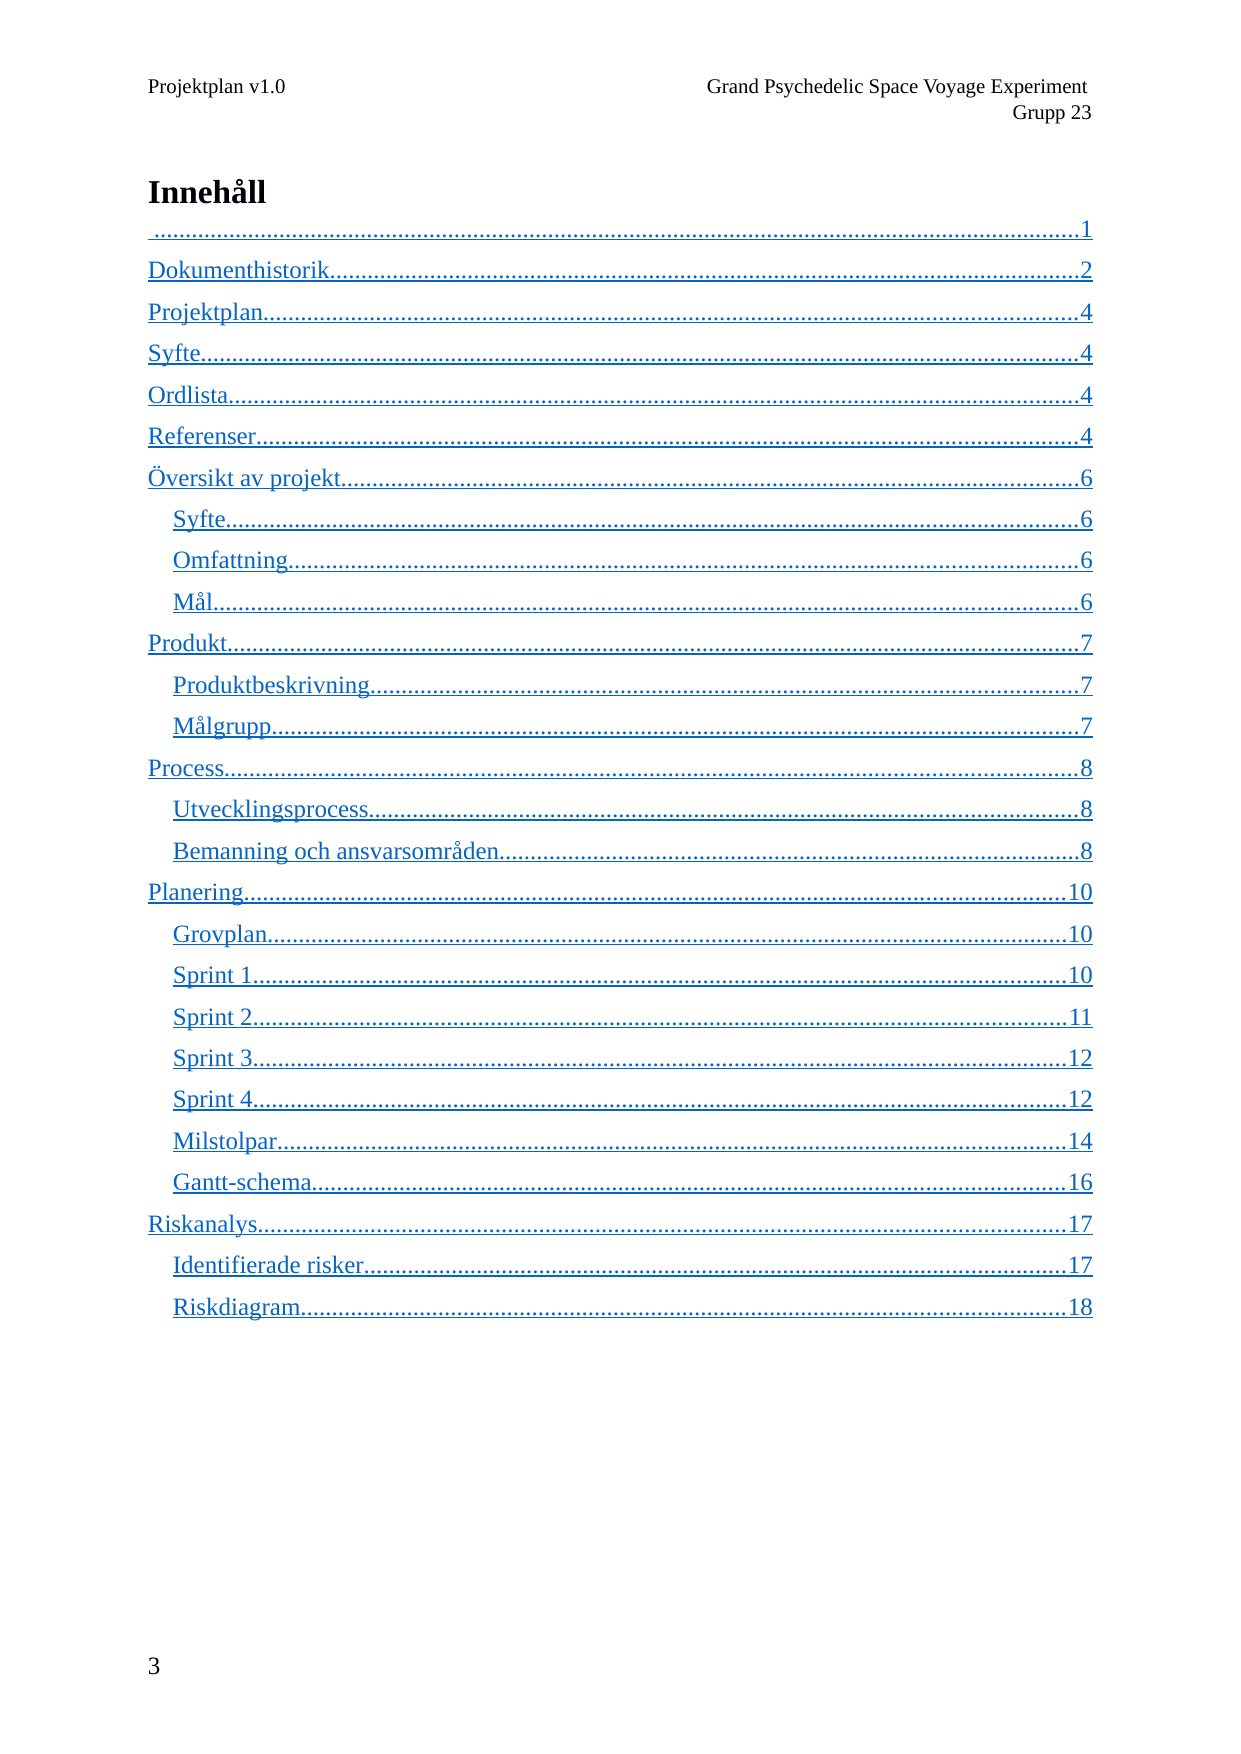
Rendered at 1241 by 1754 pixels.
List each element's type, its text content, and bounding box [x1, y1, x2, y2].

text 1 [148, 214, 1093, 239]
text Identifierade risker 17 [173, 1250, 1093, 1275]
text Mål 6 [173, 587, 1093, 612]
text Sprint 1 10 [173, 960, 1093, 985]
text Dokumenthistorik 2 [148, 255, 1093, 280]
text Referenser 4 [148, 421, 1093, 446]
text Planering 10 [148, 877, 1093, 902]
text Sprint 3 12 [173, 1043, 1093, 1068]
text Översikt av projekt 6 [148, 463, 1093, 488]
text Sprint 2 11 [173, 1002, 1093, 1027]
text Utvecklingsprocess 8 [173, 794, 1093, 819]
subtitle Innehåll [148, 173, 1093, 211]
text Gantt-schema 16 [173, 1167, 1093, 1192]
text Milstolpar 14 [173, 1126, 1093, 1151]
text Grovplan 10 [173, 919, 1093, 944]
text Produktbeskrivning 7 [173, 670, 1093, 695]
text Riskanalys 17 [148, 1209, 1093, 1234]
text Ordlista 4 [148, 380, 1093, 405]
text Projektplan 4 [148, 297, 1093, 322]
text Målgrupp 7 [173, 711, 1093, 736]
text Sprint 4 12 [173, 1084, 1093, 1109]
text Syfte 6 [173, 504, 1093, 529]
text Process 8 [148, 753, 1093, 778]
text Riskdiagram 18 [173, 1292, 1093, 1317]
text Produkt 7 [148, 628, 1093, 653]
text Syfte 4 [148, 338, 1093, 363]
text Bemanning och ansvarsområden 8 [173, 836, 1093, 861]
text Omfattning 6 [173, 546, 1093, 571]
